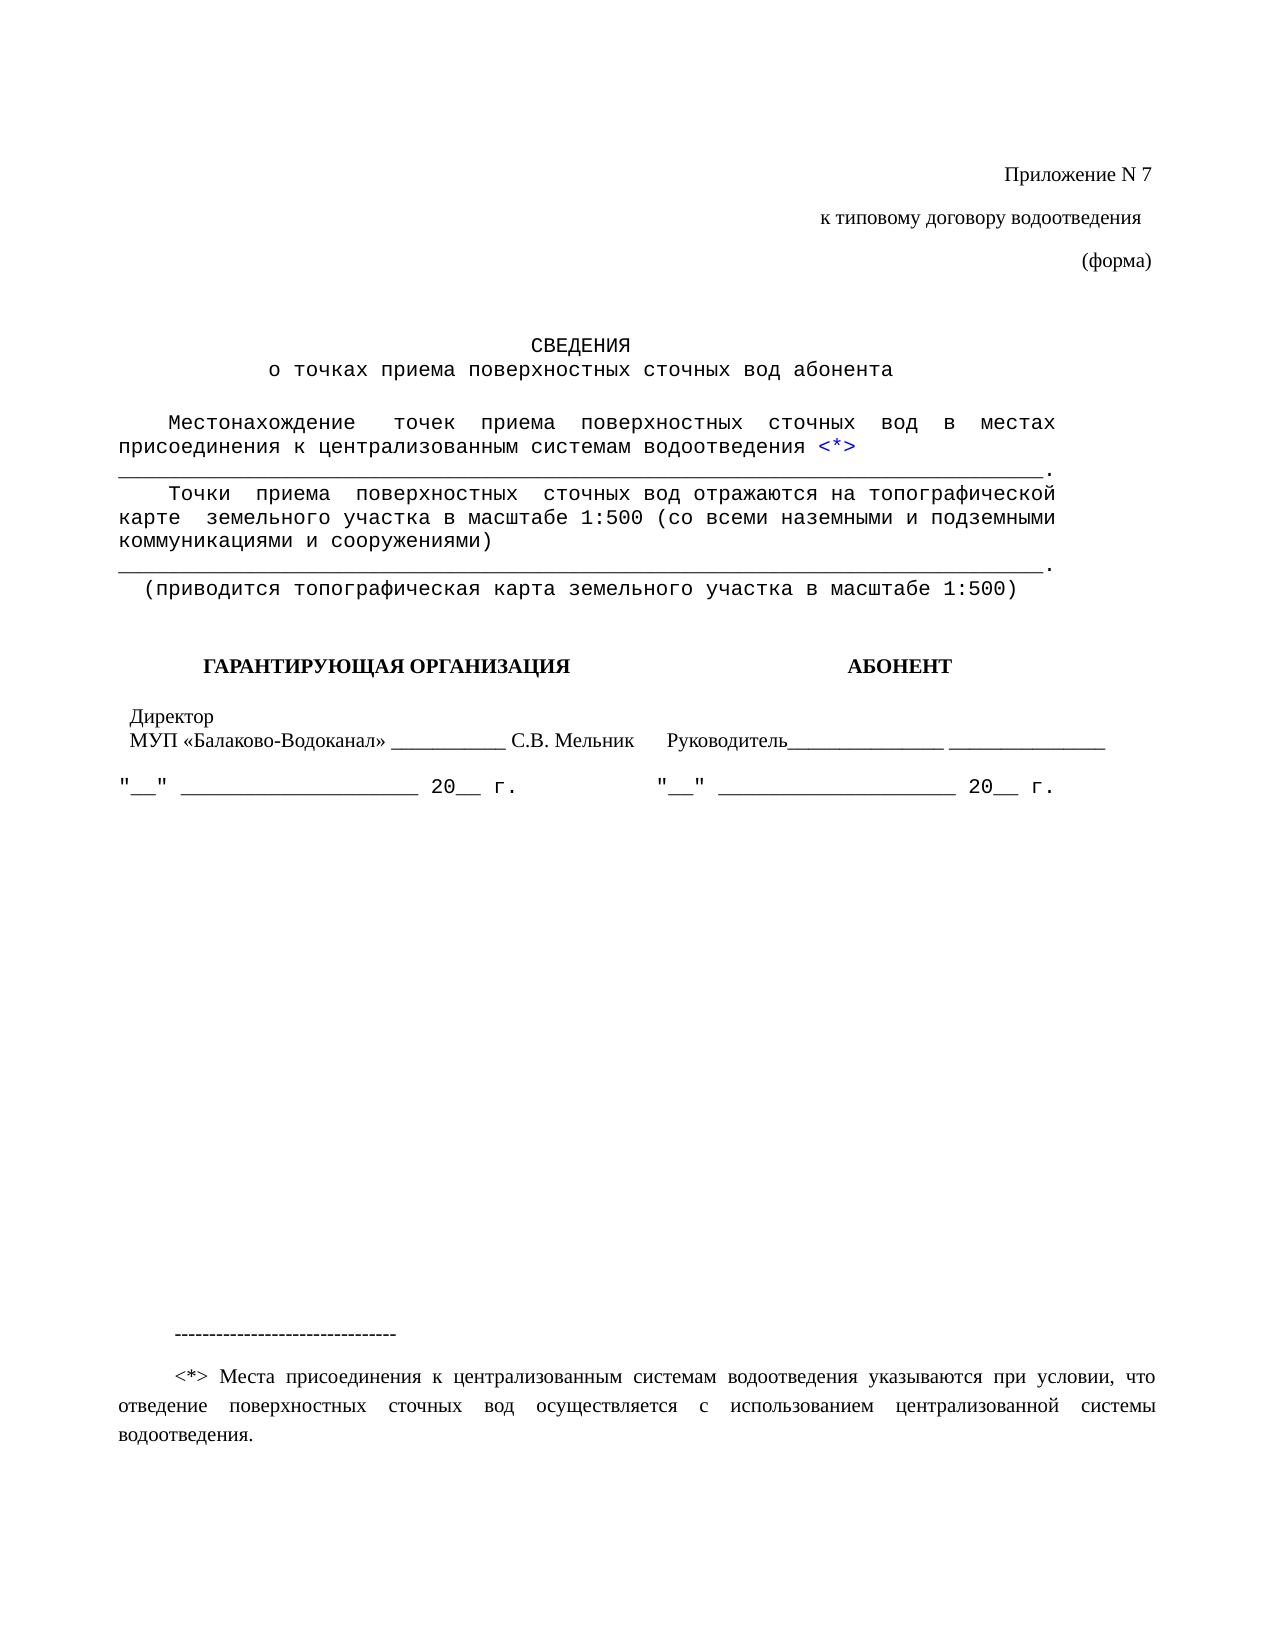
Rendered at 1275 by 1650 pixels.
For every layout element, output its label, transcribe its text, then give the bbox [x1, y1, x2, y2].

text Точки приема поверхностных сточных вод отражаются на топографической [118, 483, 1157, 507]
text (форма) [118, 248, 1157, 272]
text о точках приема поверхностных сточных вод абонента [118, 359, 1157, 383]
text СВЕДЕНИЯ [118, 335, 1157, 359]
text (приводится топографическая карта земельного участка в масштабе 1:500) [118, 578, 1157, 601]
table_header ГАРАНТИРУЮЩАЯ ОРГАНИЗАЦИЯ [118, 654, 655, 704]
text <*> Места присоединения к централизованным системам водоотведения указываются при условии, что отведение поверхностных сточных вод осуществляется с использованием централизованной системы водоотведения. [118, 1364, 1157, 1446]
text Местонахождение точек приема поверхностных сточных вод в местах [118, 412, 1157, 436]
text карте земельного участка в масштабе 1:500 (со всеми наземными и подземными [118, 507, 1157, 530]
table_cell Директор МУП «Балаково-Водоканал» ___________ С.В. Мельник [118, 704, 655, 776]
table_cell Руководитель_______________ _______________ [655, 704, 1144, 776]
text Приложение N 7 [118, 162, 1157, 186]
text коммуникациями и сооружениями) [118, 530, 1157, 554]
text -------------------------------- [118, 1321, 1157, 1345]
text __________________________________________________________________________. [118, 554, 1157, 578]
text присоединения к централизованным системам водоотведения <*> [118, 436, 1157, 459]
text __________________________________________________________________________. [118, 459, 1157, 483]
table_header АБОНЕНТ [655, 654, 1144, 704]
text к типовому договору водоотведения [118, 205, 1157, 229]
text "__" ___________________ 20__ г. "__" ___________________ 20__ г. [118, 776, 1157, 799]
